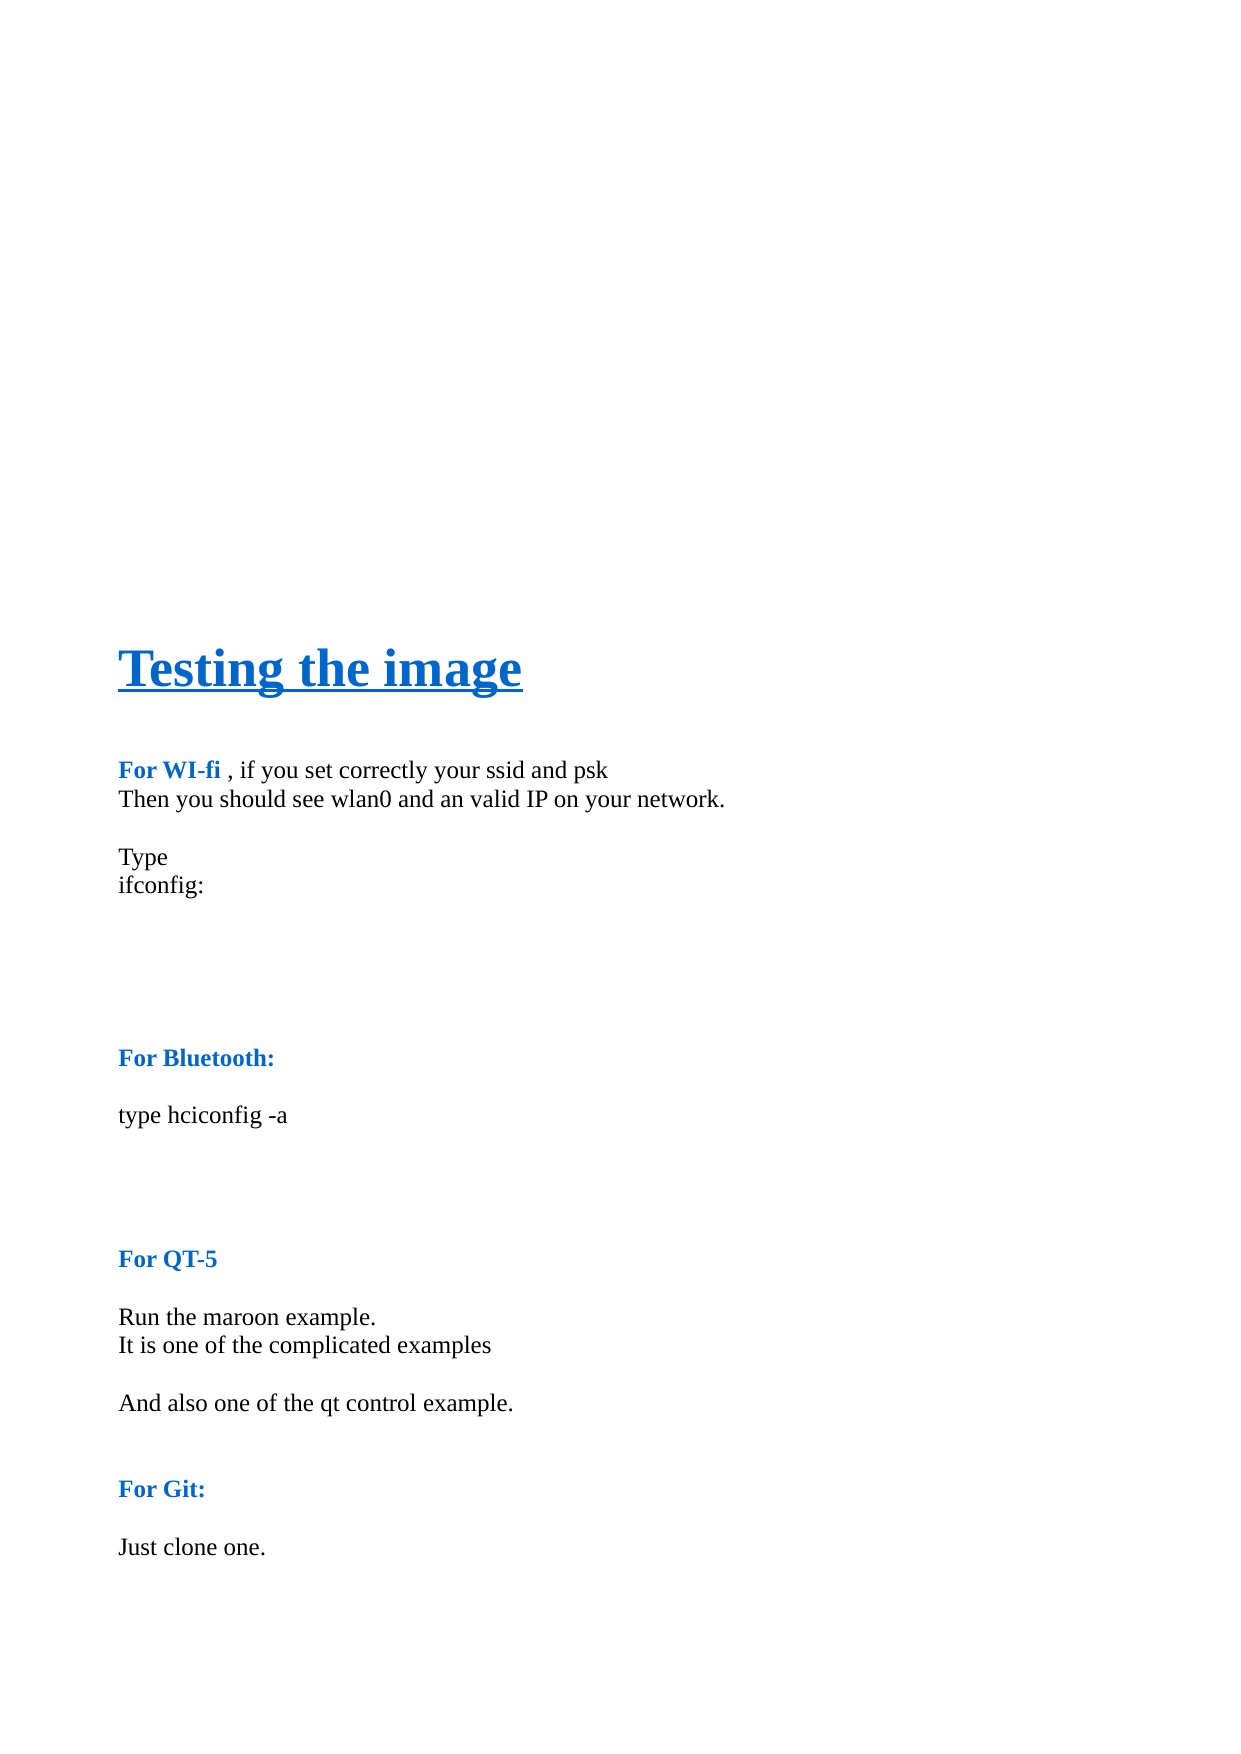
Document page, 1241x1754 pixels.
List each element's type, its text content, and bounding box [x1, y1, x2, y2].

text For QT-5 [118, 1244, 1122, 1273]
text Type [118, 842, 1122, 870]
text It is one of the complicated examples [118, 1330, 1122, 1359]
text And also one of the qt control example. [118, 1388, 1122, 1417]
text Run the maroon example. [118, 1302, 1122, 1330]
text Testing the image [118, 636, 1122, 698]
text ifconfig: [118, 870, 1122, 899]
text For WI-fi , if you set correctly your ssid and psk [118, 755, 1122, 784]
text Just clone one. [118, 1532, 1122, 1560]
text For Bluetooth: [118, 1043, 1122, 1072]
text type hciconfig -a [118, 1100, 1122, 1129]
text Then you should see wlan0 and an valid IP on your network. [118, 784, 1122, 813]
text For Git: [118, 1474, 1122, 1503]
